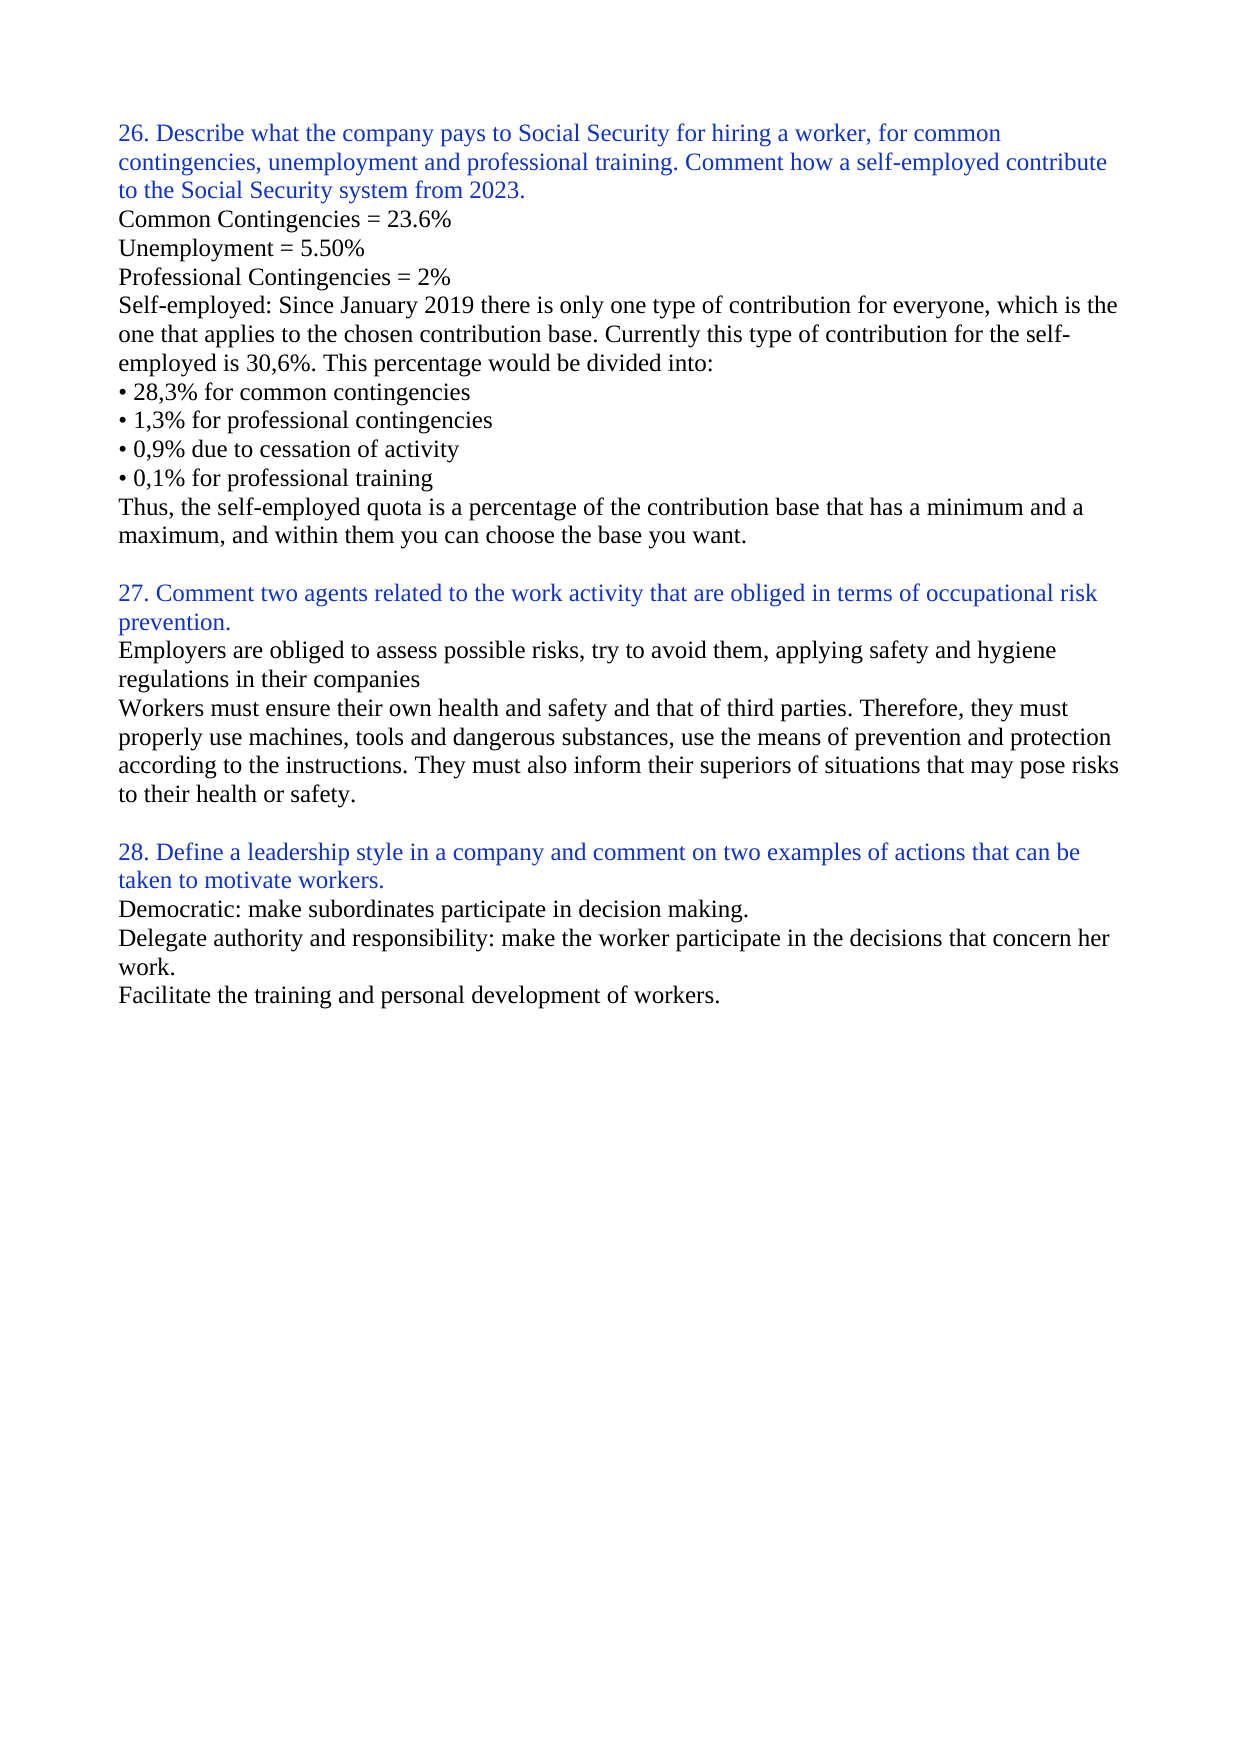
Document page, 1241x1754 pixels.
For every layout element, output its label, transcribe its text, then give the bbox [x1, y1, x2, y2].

text Democratic: make subordinates participate in decision making. [118, 894, 1122, 923]
text 28. Define a leadership style in a company and comment on two examples of actions that can be taken to motivate workers. [118, 837, 1122, 894]
text • 0,9% due to cessation of activity [118, 434, 1122, 463]
text • 1,3% for professional contingencies [118, 406, 1122, 434]
text • 28,3% for common contingencies [118, 377, 1122, 406]
text 26. Describe what the company pays to Social Security for hiring a worker, for common contingencies, unemployment and professional training. Comment how a self-employed contribute to the Social Security system from 2023. [118, 118, 1122, 204]
text Facilitate the training and personal development of workers. [118, 981, 1122, 1009]
text Professional Contingencies = 2% [118, 262, 1122, 291]
text 27. Comment two agents related to the work activity that are obliged in terms of occupational risk prevention. [118, 578, 1122, 636]
text Self-employed: Since January 2019 there is only one type of contribution for everyone, which is the one that applies to the chosen contribution base. Currently this type of contribution for the self-employed is 30,6%. This percentage would be divided into: [118, 291, 1122, 377]
text Employers are obliged to assess possible risks, try to avoid them, applying safety and hygiene regulations in their companies [118, 636, 1122, 693]
text Common Contingencies = 23.6% [118, 204, 1122, 233]
text Unemployment = 5.50% [118, 233, 1122, 262]
text Workers must ensure their own health and safety and that of third parties. Therefore, they must properly use machines, tools and dangerous substances, use the means of prevention and protection according to the instructions. They must also inform their superiors of situations that may pose risks to their health or safety. [118, 693, 1122, 808]
text Delegate authority and responsibility: make the worker participate in the decisions that concern her work. [118, 923, 1122, 981]
text • 0,1% for professional training [118, 463, 1122, 492]
text Thus, the self-employed quota is a percentage of the contribution base that has a minimum and a maximum, and within them you can choose the base you want. [118, 492, 1122, 549]
